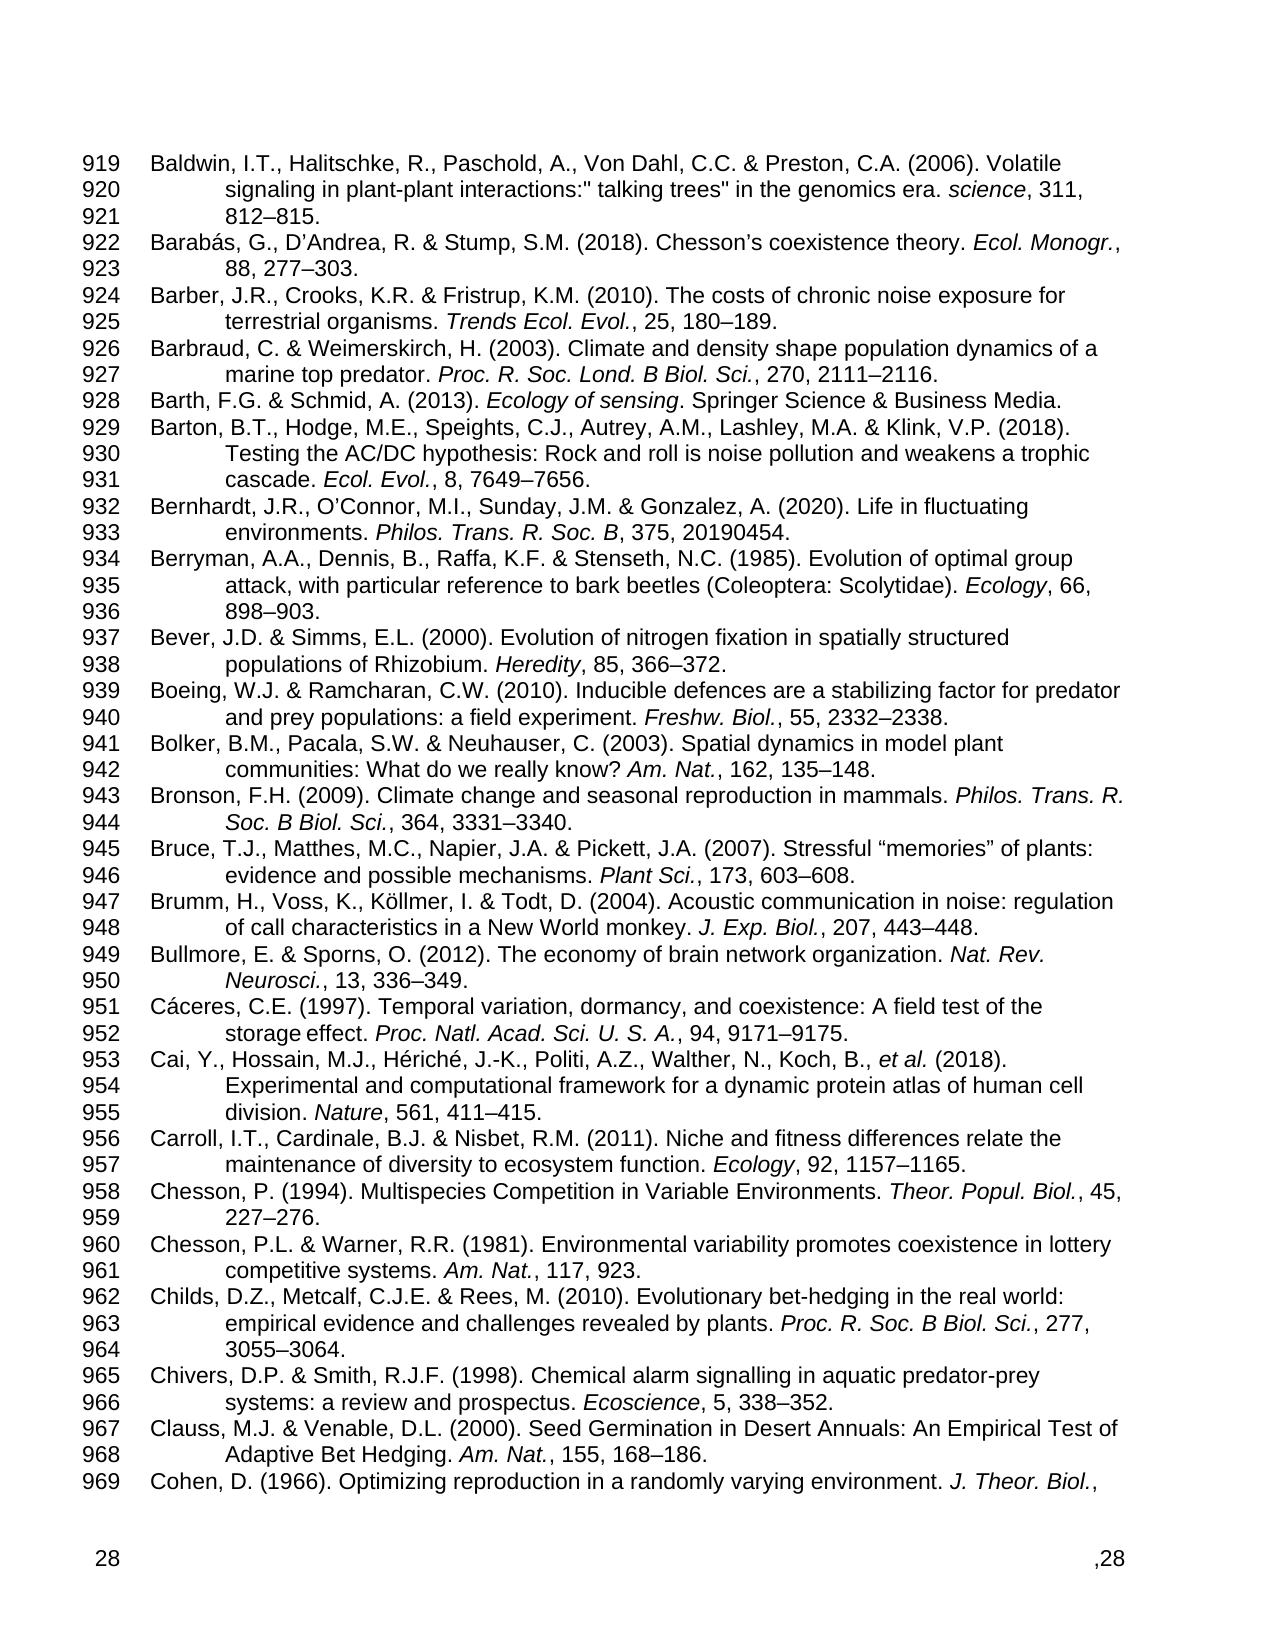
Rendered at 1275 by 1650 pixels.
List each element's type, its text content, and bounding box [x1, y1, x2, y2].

text Childs, D.Z., Metcalf, C.J.E. & Rees, M. (2010). Evolutionary bet-hedging in the real world: empirical evidence and challenges revealed by plants. Proc. R. Soc. B Biol. Sci., 277, 3055–3064. [150, 1283, 1125, 1362]
text Chivers, D.P. & Smith, R.J.F. (1998). Chemical alarm signalling in aquatic predator-prey systems: a review and prospectus. Ecoscience, 5, 338–352. [150, 1362, 1125, 1415]
text Barton, B.T., Hodge, M.E., Speights, C.J., Autrey, A.M., Lashley, M.A. & Klink, V.P. (2018). Testing the AC/DC hypothesis: Rock and roll is noise pollution and weakens a trophic cascade. Ecol. Evol., 8, 7649–7656. [150, 413, 1125, 493]
text Barbraud, C. & Weimerskirch, H. (2003). Climate and density shape population dynamics of a marine top predator. Proc. R. Soc. Lond. B Biol. Sci., 270, 2111–2116. [150, 334, 1125, 387]
text Bullmore, E. & Sporns, O. (2012). The economy of brain network organization. Nat. Rev. Neurosci., 13, 336–349. [150, 941, 1125, 993]
text Cohen, D. (1966). Optimizing reproduction in a randomly varying environment. J. Theor. Biol., [150, 1468, 1125, 1494]
text Bever, J.D. & Simms, E.L. (2000). Evolution of nitrogen fixation in spatially structured populations of Rhizobium. Heredity, 85, 366–372. [150, 624, 1125, 677]
text Cáceres, C.E. (1997). Temporal variation, dormancy, and coexistence: A field test of the storage effect. Proc. Natl. Acad. Sci. U. S. A., 94, 9171–9175. [150, 993, 1125, 1046]
text Brumm, H., Voss, K., Köllmer, I. & Todt, D. (2004). Acoustic communication in noise: regulation of call characteristics in a New World monkey. J. Exp. Biol., 207, 443–448. [150, 888, 1125, 941]
text Clauss, M.J. & Venable, D.L. (2000). Seed Germination in Desert Annuals: An Empirical Test of Adaptive Bet Hedging. Am. Nat., 155, 168–186. [150, 1415, 1125, 1468]
text Barabás, G., D’Andrea, R. & Stump, S.M. (2018). Chesson’s coexistence theory. Ecol. Monogr., 88, 277–303. [150, 229, 1125, 282]
text Baldwin, I.T., Halitschke, R., Paschold, A., Von Dahl, C.C. & Preston, C.A. (2006). Volatile signaling in plant-plant interactions:" talking trees" in the genomics era. science, 311, 812–815. [150, 150, 1125, 229]
text Cai, Y., Hossain, M.J., Hériché, J.-K., Politi, A.Z., Walther, N., Koch, B., et al. (2018). Experimental and computational framework for a dynamic protein atlas of human cell division. Nature, 561, 411–415. [150, 1046, 1125, 1125]
text Barber, J.R., Crooks, K.R. & Fristrup, K.M. (2010). The costs of chronic noise exposure for terrestrial organisms. Trends Ecol. Evol., 25, 180–189. [150, 282, 1125, 334]
text Barth, F.G. & Schmid, A. (2013). Ecology of sensing. Springer Science & Business Media. [150, 387, 1125, 413]
text Bronson, F.H. (2009). Climate change and seasonal reproduction in mammals. Philos. Trans. R. Soc. B Biol. Sci., 364, 3331–3340. [150, 782, 1125, 835]
text Bruce, T.J., Matthes, M.C., Napier, J.A. & Pickett, J.A. (2007). Stressful “memories” of plants: evidence and possible mechanisms. Plant Sci., 173, 603–608. [150, 835, 1125, 888]
text Chesson, P.L. & Warner, R.R. (1981). Environmental variability promotes coexistence in lottery competitive systems. Am. Nat., 117, 923. [150, 1231, 1125, 1283]
text Bernhardt, J.R., O’Connor, M.I., Sunday, J.M. & Gonzalez, A. (2020). Life in fluctuating environments. Philos. Trans. R. Soc. B, 375, 20190454. [150, 493, 1125, 545]
text Bolker, B.M., Pacala, S.W. & Neuhauser, C. (2003). Spatial dynamics in model plant communities: What do we really know? Am. Nat., 162, 135–148. [150, 730, 1125, 782]
text Berryman, A.A., Dennis, B., Raffa, K.F. & Stenseth, N.C. (1985). Evolution of optimal group attack, with particular reference to bark beetles (Coleoptera: Scolytidae). Ecology, 66, 898–903. [150, 545, 1125, 624]
text Carroll, I.T., Cardinale, B.J. & Nisbet, R.M. (2011). Niche and fitness differences relate the maintenance of diversity to ecosystem function. Ecology, 92, 1157–1165. [150, 1125, 1125, 1178]
text Boeing, W.J. & Ramcharan, C.W. (2010). Inducible defences are a stabilizing factor for predator and prey populations: a field experiment. Freshw. Biol., 55, 2332–2338. [150, 677, 1125, 730]
text Chesson, P. (1994). Multispecies Competition in Variable Environments. Theor. Popul. Biol., 45, 227–276. [150, 1178, 1125, 1231]
